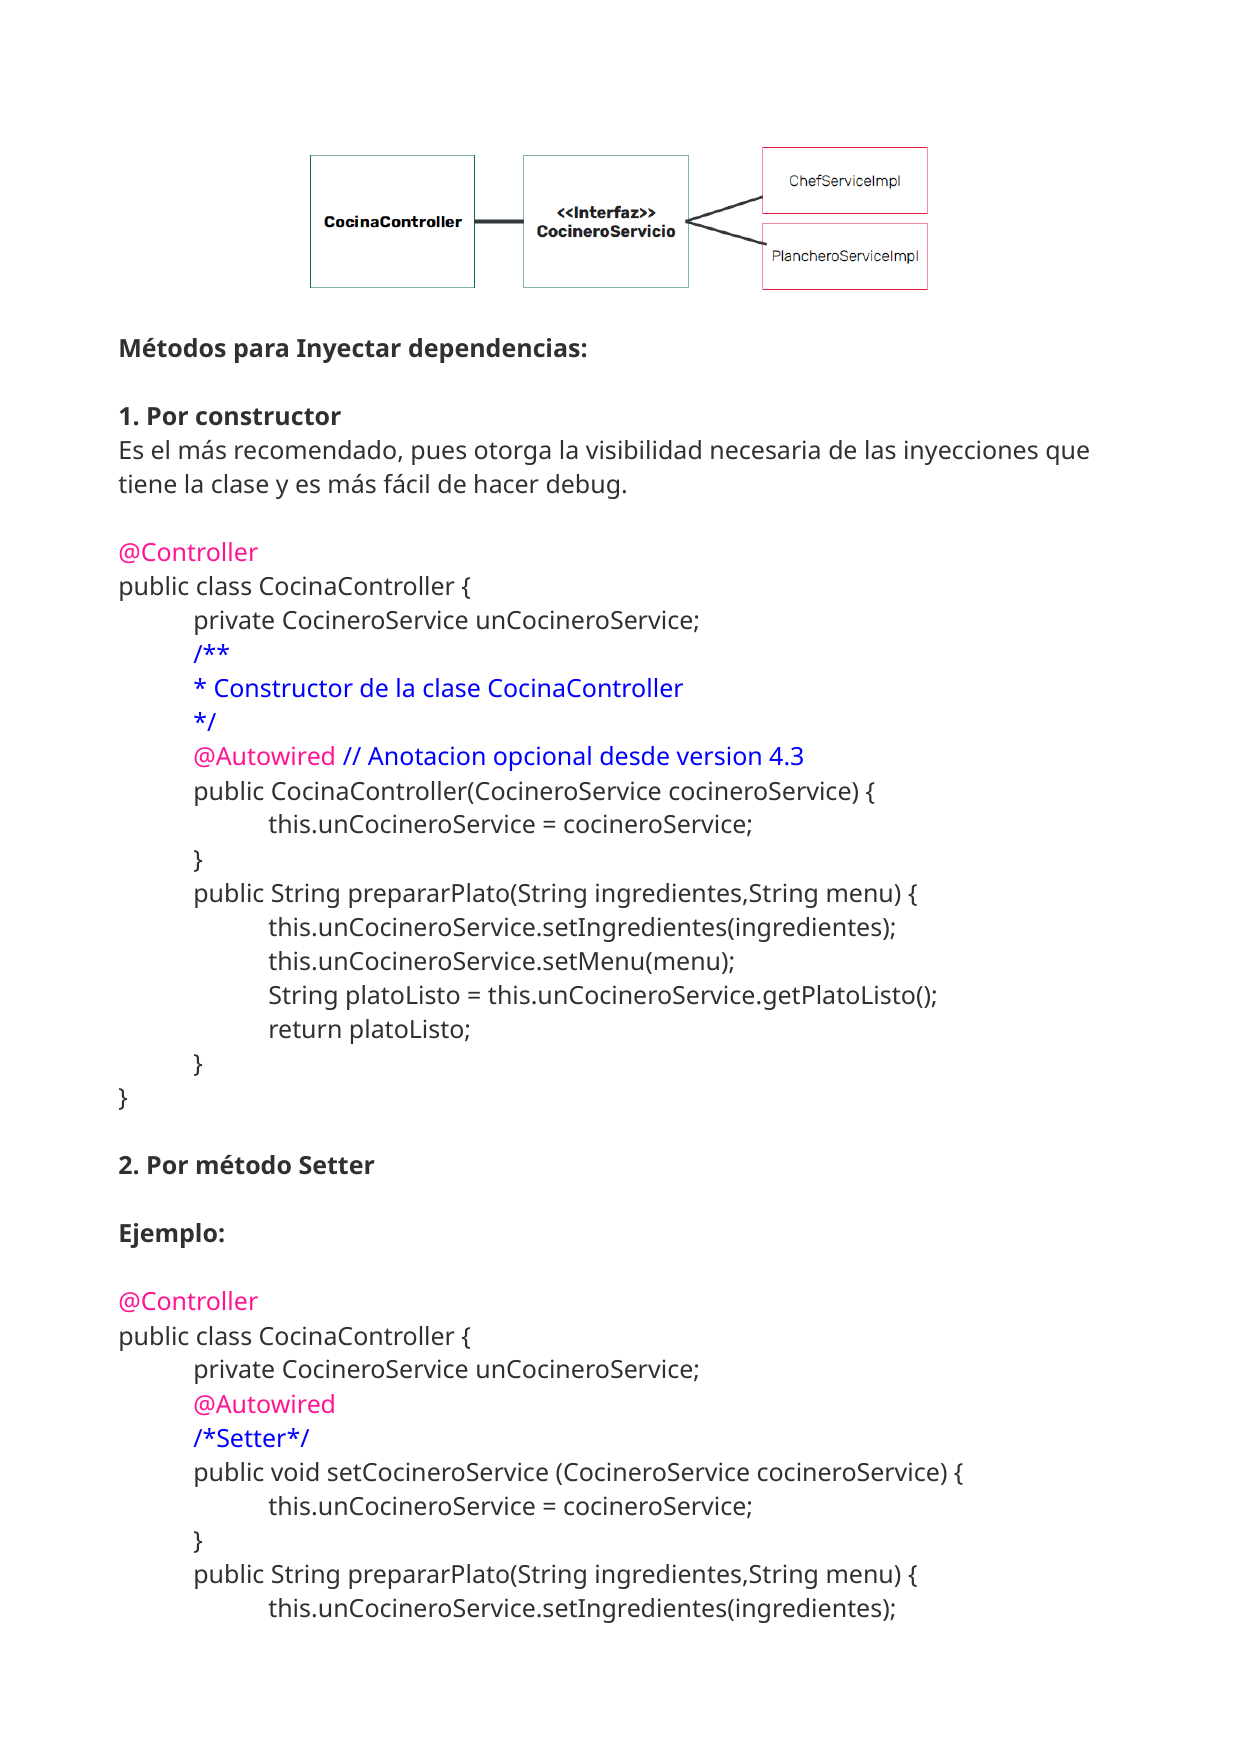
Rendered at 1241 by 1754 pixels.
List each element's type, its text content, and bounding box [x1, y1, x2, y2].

text /*Setter*/ [118, 1420, 1122, 1454]
text } [118, 1080, 1122, 1114]
text */ [118, 705, 1122, 739]
text } [118, 841, 1122, 875]
text } [118, 1522, 1122, 1557]
text public void setCocineroService (CocineroService cocineroService) { [118, 1454, 1122, 1488]
text this.unCocineroService = cocineroService; [118, 1488, 1122, 1522]
text * Constructor de la clase CocinaController [118, 671, 1122, 705]
text this.unCocineroService.setIngredientes(ingredientes); [118, 1591, 1122, 1625]
text return platoListo; [118, 1012, 1122, 1046]
text private CocineroService unCocineroService; [118, 1352, 1122, 1386]
text @Controller [118, 1284, 1122, 1318]
text 2. Por método Setter [118, 1148, 1122, 1182]
text /** [118, 637, 1122, 671]
text this.unCocineroService.setMenu(menu); [118, 943, 1122, 977]
text @Autowired // Anotacion opcional desde version 4.3 [118, 739, 1122, 773]
text @Autowired [118, 1386, 1122, 1420]
text this.unCocineroService.setIngredientes(ingredientes); [118, 909, 1122, 943]
text Métodos para Inyectar dependencias: [118, 118, 1122, 364]
text public String prepararPlato(String ingredientes,String menu) { [118, 875, 1122, 909]
text String platoListo = this.unCocineroService.getPlatoListo(); [118, 977, 1122, 1012]
text @Controller [118, 535, 1122, 569]
picture [305, 141, 935, 295]
text Ejemplo: [118, 1216, 1122, 1250]
text this.unCocineroService = cocineroService; [118, 807, 1122, 841]
text 1. Por constructor [118, 398, 1122, 432]
text public String prepararPlato(String ingredientes,String menu) { [118, 1557, 1122, 1591]
text public class CocinaController { [118, 1318, 1122, 1352]
text public class CocinaController { [118, 569, 1122, 603]
text private CocineroService unCocineroService; [118, 603, 1122, 637]
text public CocinaController(CocineroService cocineroService) { [118, 773, 1122, 807]
text Es el más recomendado, pues otorga la visibilidad necesaria de las inyecciones que tiene la clase y es más fácil de hacer debug. [118, 432, 1122, 501]
text } [118, 1046, 1122, 1080]
